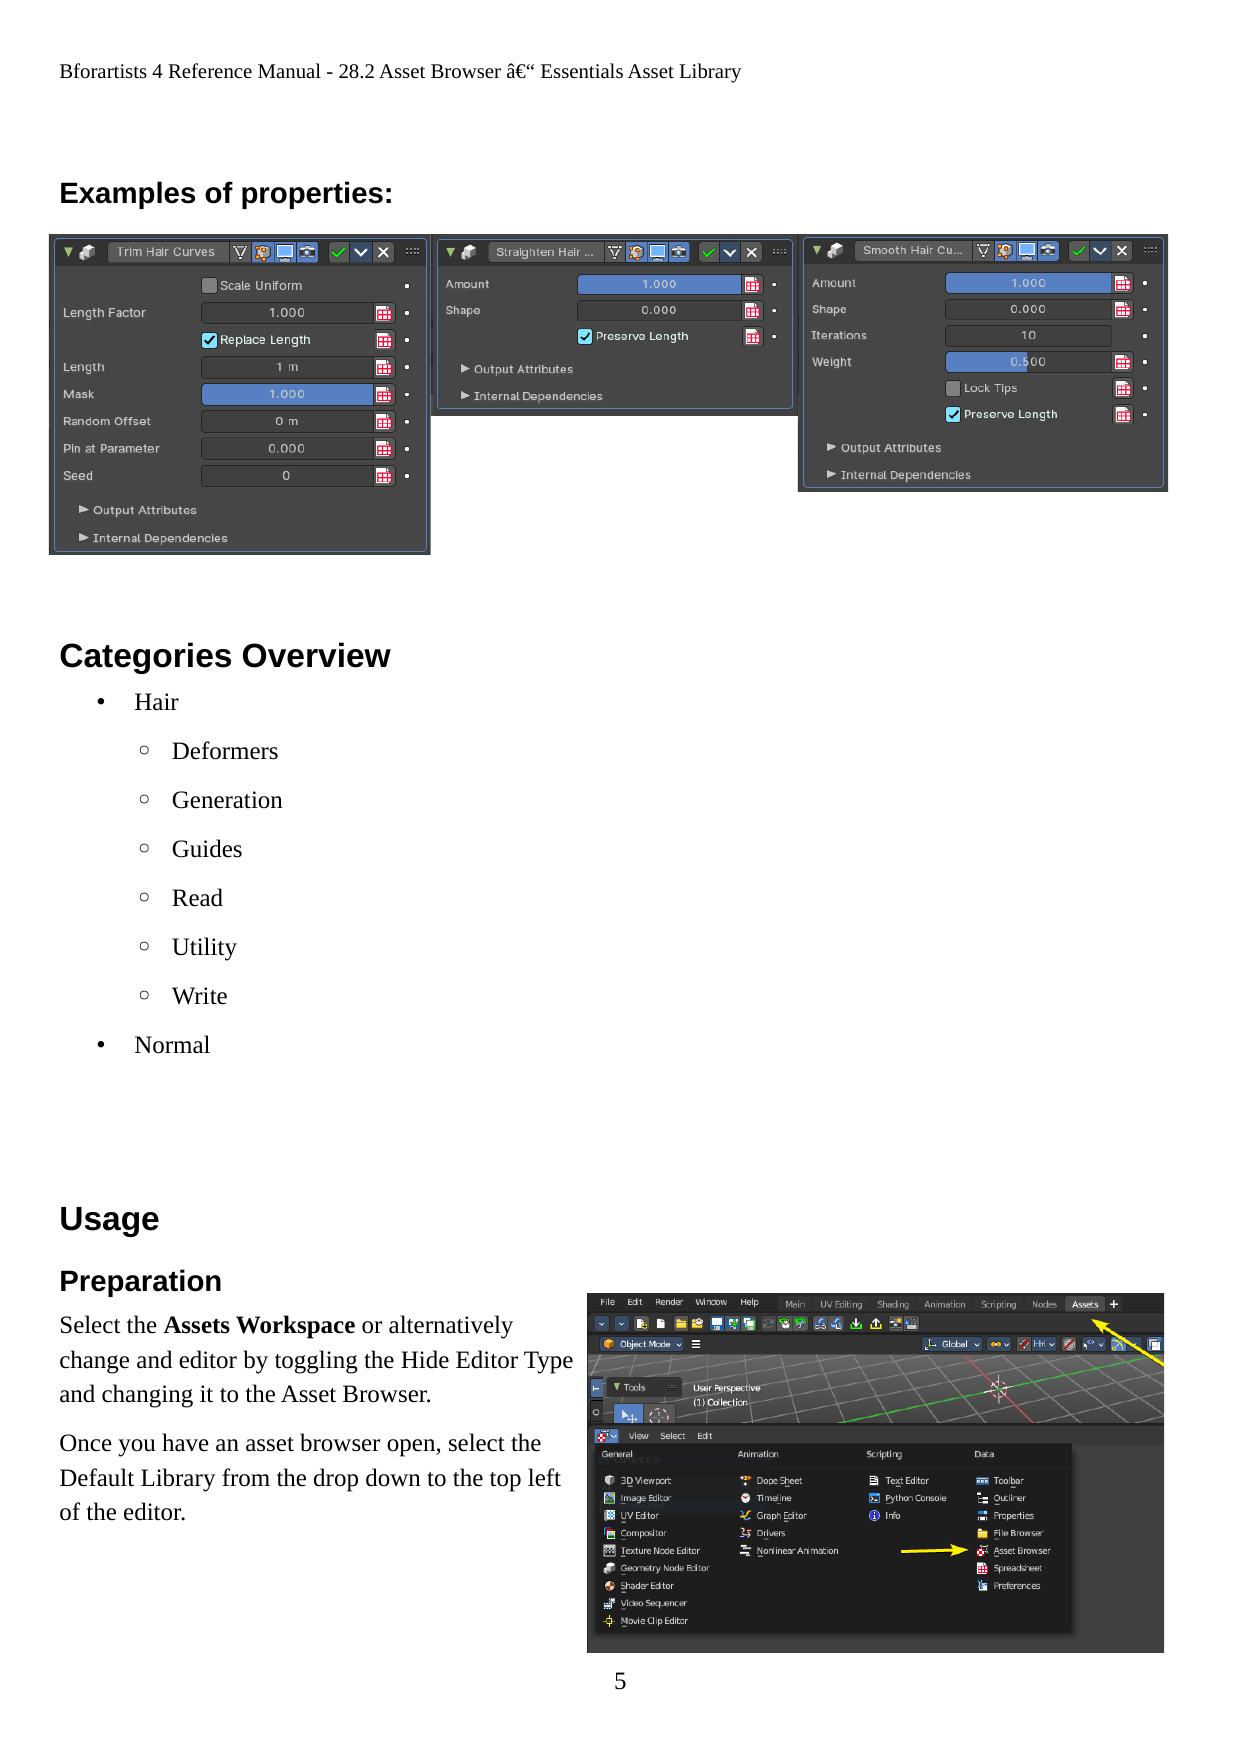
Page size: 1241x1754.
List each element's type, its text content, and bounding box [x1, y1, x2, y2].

list Utility [134, 932, 1181, 961]
list Hair [97, 687, 1181, 716]
list Normal [97, 1030, 1181, 1059]
picture [587, 1293, 1165, 1653]
list Generation [134, 785, 1181, 814]
list Read [134, 883, 1181, 912]
text Once you have an asset browser open, select the Default Library from the drop down to the top left of the editor. [59, 1428, 587, 1526]
subtitle Categories Overview [3, 636, 1181, 674]
subtitle Usage [59, 1198, 1181, 1237]
list Guides [134, 834, 1181, 863]
text Select the Assets Workspace or alternatively change and editor by toggling the Hide Editor Type and changing it to the Asset Browser. [59, 1310, 587, 1408]
picture [48, 234, 1169, 555]
list Write [134, 981, 1181, 1010]
subtitle Preparation [59, 1264, 1181, 1298]
subtitle Examples of properties: [59, 176, 1181, 210]
list Deformers [134, 736, 1181, 765]
